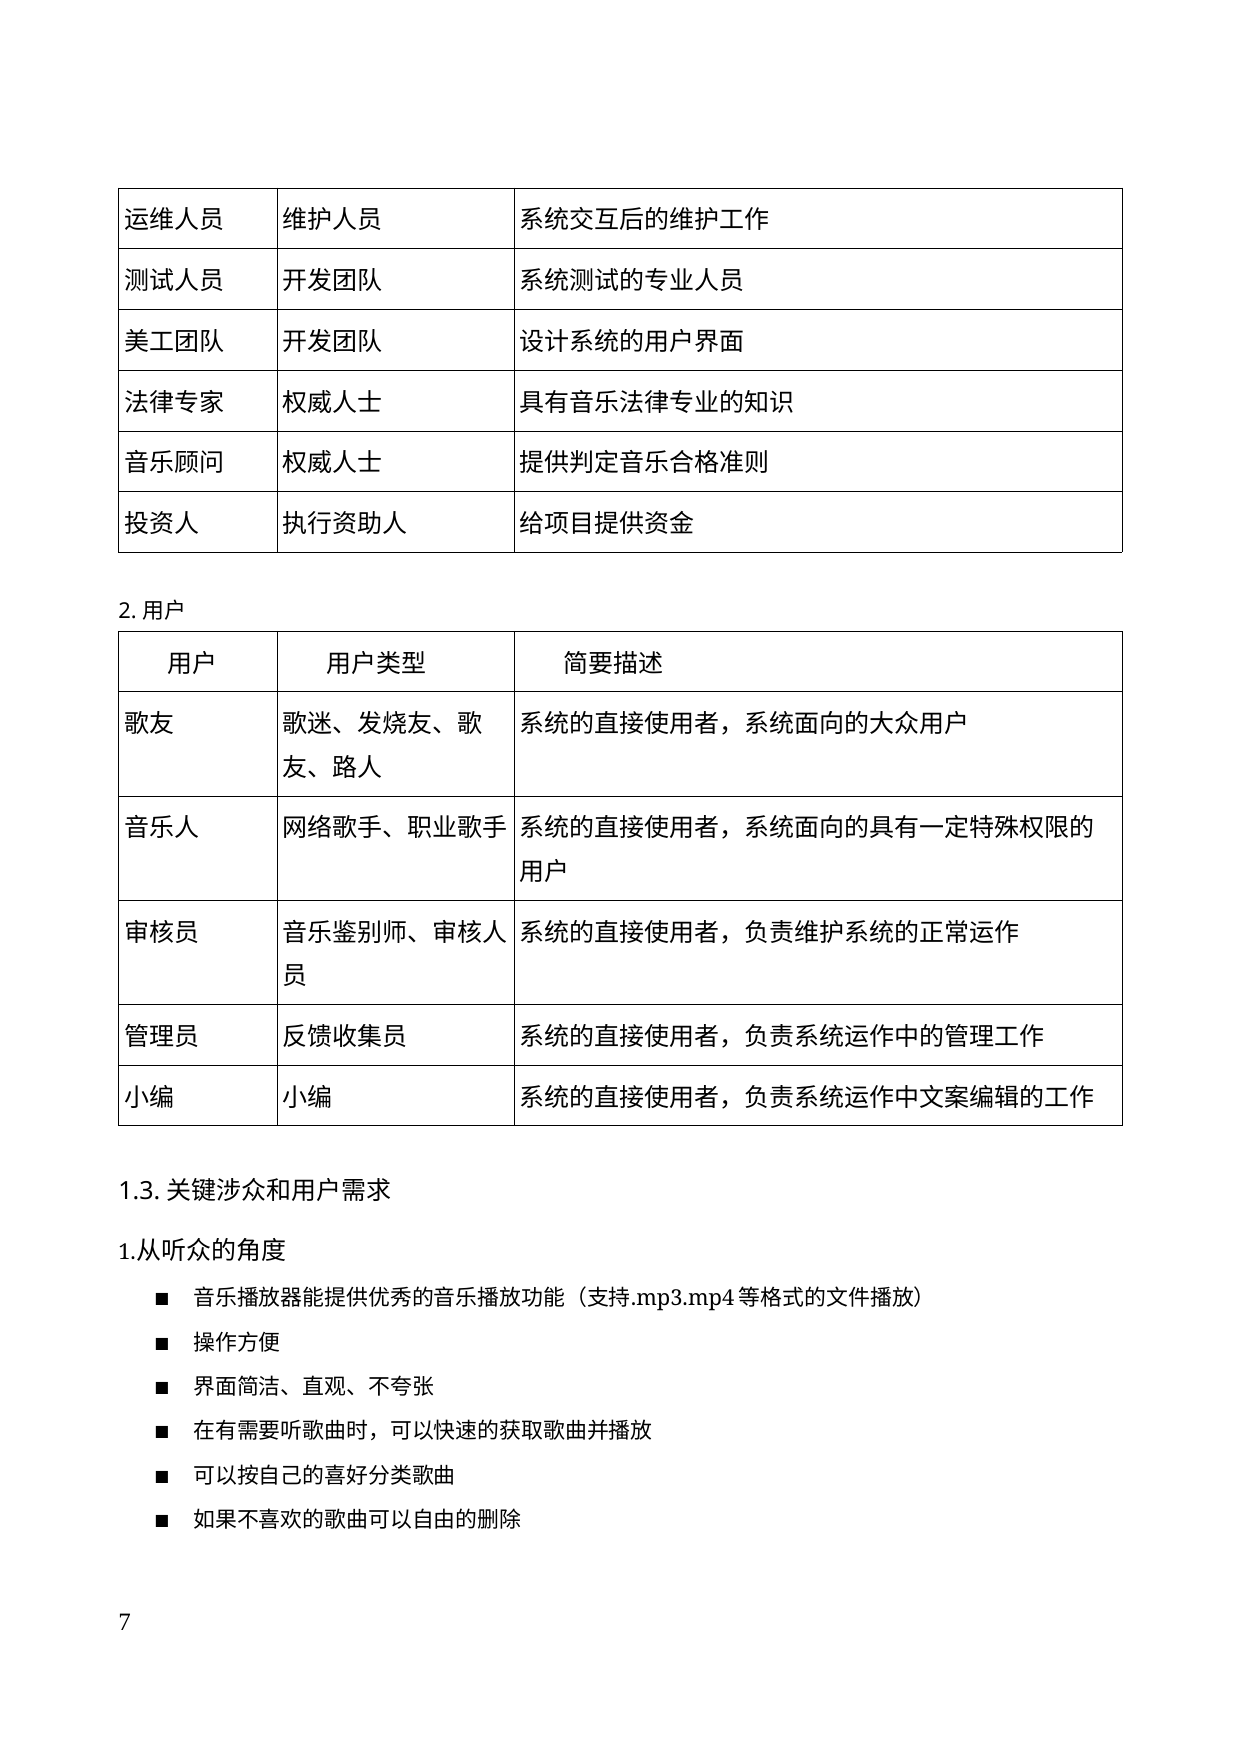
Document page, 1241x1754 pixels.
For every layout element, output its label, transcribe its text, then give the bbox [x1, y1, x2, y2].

subtitle 1.从听众的角度 [118, 1230, 1122, 1266]
table_cell 测试人员 [119, 249, 277, 309]
table_cell 音乐鉴别师、审核人员 [278, 901, 514, 1004]
list 在有需要听歌曲时，可以快速的获取歌曲并播放 [156, 1413, 1122, 1445]
table_cell 系统测试的专业人员 [515, 249, 1122, 309]
table_cell 维护人员 [278, 189, 514, 248]
table_cell 网络歌手、职业歌手 [278, 797, 514, 900]
table_cell 系统交互后的维护工作 [515, 189, 1122, 248]
table_cell 系统的直接使用者，系统面向的具有一定特殊权限的用户 [515, 797, 1122, 900]
table_cell 给项目提供资金 [515, 492, 1122, 552]
list 操作方便 [156, 1325, 1122, 1356]
list 音乐播放器能提供优秀的音乐播放功能（支持.mp3.mp4等格式的文件播放） [156, 1280, 1122, 1312]
table_cell 法律专家 [119, 371, 277, 431]
subtitle 用户 [118, 593, 1122, 624]
table_cell 小编 [119, 1066, 277, 1125]
subtitle 关键涉众和用户需求 [118, 1171, 1122, 1207]
table_cell 开发团队 [278, 249, 514, 309]
table_cell 音乐顾问 [119, 432, 277, 491]
table_cell 提供判定音乐合格准则 [515, 432, 1122, 491]
table_cell 系统的直接使用者，负责维护系统的正常运作 [515, 901, 1122, 1004]
table_cell 音乐人 [119, 797, 277, 900]
table_header 简要描述 [515, 632, 1122, 691]
table_cell 歌友 [119, 692, 277, 796]
table_cell 系统的直接使用者，负责系统运作中文案编辑的工作 [515, 1066, 1122, 1125]
table_header 用户类型 [278, 632, 514, 691]
table_cell 运维人员 [119, 189, 277, 248]
table_cell 权威人士 [278, 371, 514, 431]
table_cell 系统的直接使用者，负责系统运作中的管理工作 [515, 1005, 1122, 1065]
table_cell 审核员 [119, 901, 277, 1004]
table_cell 执行资助人 [278, 492, 514, 552]
list 界面简洁、直观、不夸张 [156, 1369, 1122, 1401]
table_cell 设计系统的用户界面 [515, 310, 1122, 370]
table_cell 系统的直接使用者，系统面向的大众用户 [515, 692, 1122, 796]
table_cell 权威人士 [278, 432, 514, 491]
list 可以按自己的喜好分类歌曲 [156, 1458, 1122, 1489]
table_cell 开发团队 [278, 310, 514, 370]
table_cell 具有音乐法律专业的知识 [515, 371, 1122, 431]
table_cell 美工团队 [119, 310, 277, 370]
table_header 用户 [119, 632, 277, 691]
table_cell 歌迷、发烧友、歌友、路人 [278, 692, 514, 796]
table_cell 管理员 [119, 1005, 277, 1065]
list 如果不喜欢的歌曲可以自由的删除 [156, 1502, 1122, 1534]
table_cell 投资人 [119, 492, 277, 552]
table_cell 小编 [278, 1066, 514, 1125]
table_cell 反馈收集员 [278, 1005, 514, 1065]
